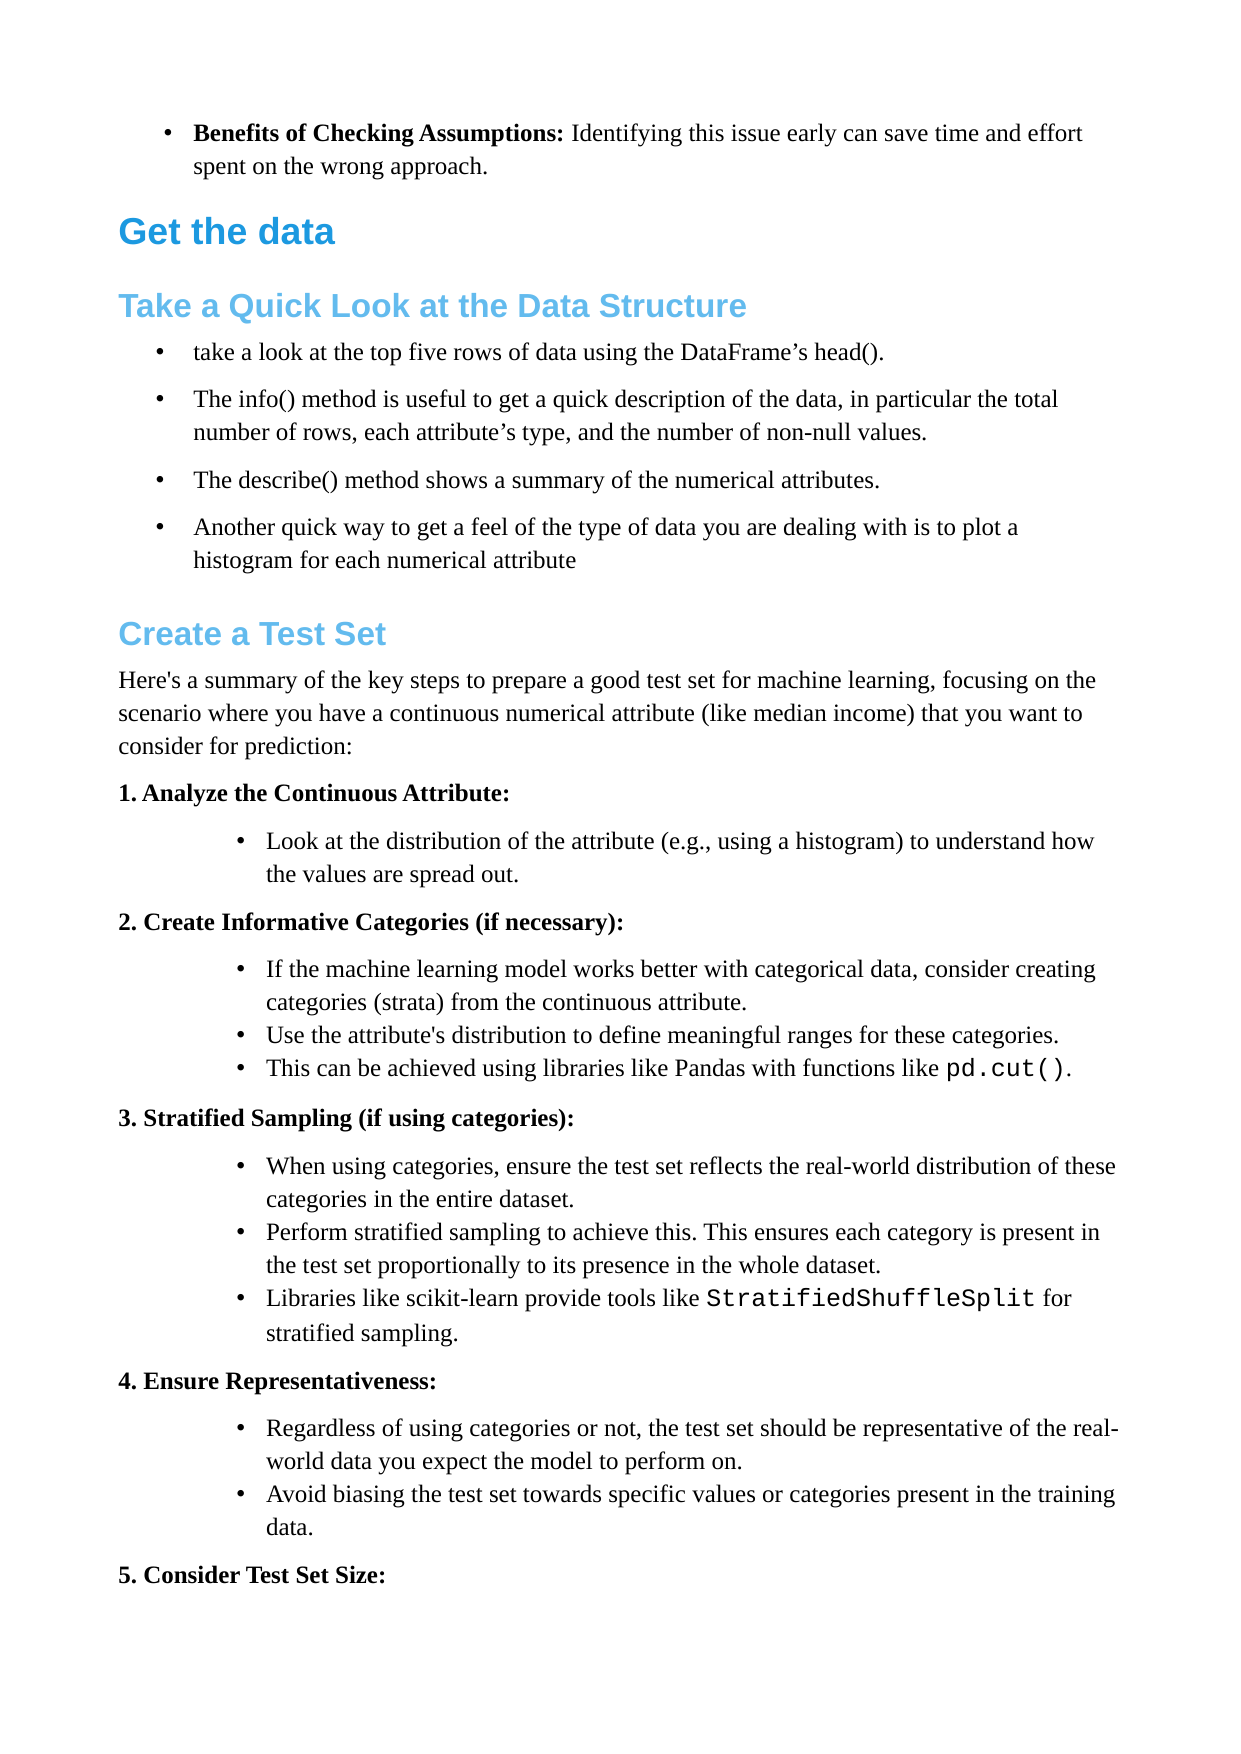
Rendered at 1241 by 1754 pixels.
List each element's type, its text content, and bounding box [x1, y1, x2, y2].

list When using categories, ensure the test set reflects the real-world distribution of these categories in the entire dataset. [236, 1151, 1122, 1213]
text 4. Ensure Representativeness: [118, 1366, 1122, 1394]
text 3. Stratified Sampling (if using categories): [118, 1103, 1122, 1132]
list Regardless of using categories or not, the test set should be representative of the real-world data you expect the model to perform on. [236, 1413, 1122, 1475]
text Here's a summary of the key steps to prepare a good test set for machine learning, focusing on the scenario where you have a continuous numerical attribute (like median income) that you want to consider for prediction: [118, 665, 1122, 759]
list The info() method is useful to get a quick description of the data, in particular the total number of rows, each attribute’s type, and the number of non-null values. [156, 384, 1122, 446]
list Look at the distribution of the attribute (e.g., using a histogram) to understand how the values are spread out. [236, 826, 1122, 888]
text 5. Consider Test Set Size: [118, 1560, 1122, 1589]
list This can be achieved using libraries like Pandas with functions like pd.cut(). [236, 1053, 1122, 1084]
subtitle Create a Test Set [118, 614, 1122, 652]
text 1. Analyze the Continuous Attribute: [118, 778, 1122, 807]
text 2. Create Informative Categories (if necessary): [118, 907, 1122, 935]
list Another quick way to get a feel of the type of data you are dealing with is to plot a histogram for each numerical attribute [156, 512, 1122, 574]
list take a look at the top five rows of data using the DataFrame’s head(). [156, 337, 1122, 365]
list Use the attribute's distribution to define meaningful ranges for these categories. [236, 1020, 1122, 1049]
list If the machine learning model works better with categorical data, consider creating categories (strata) from the continuous attribute. [236, 954, 1122, 1016]
list Libraries like scikit-learn provide tools like StratifiedShuffleSplit for stratified sampling. [236, 1283, 1122, 1347]
list The describe() method shows a summary of the numerical attributes. [156, 465, 1122, 493]
subtitle Take a Quick Look at the Data Structure [118, 286, 1122, 324]
list Perform stratified sampling to achieve this. This ensures each category is present in the test set proportionally to its presence in the whole dataset. [236, 1217, 1122, 1279]
list Avoid biasing the test set towards specific values or categories present in the training data. [236, 1479, 1122, 1541]
subtitle Get the data [118, 209, 1122, 252]
list Benefits of Checking Assumptions: Identifying this issue early can save time and effort spent on the wrong approach. [164, 118, 1122, 180]
